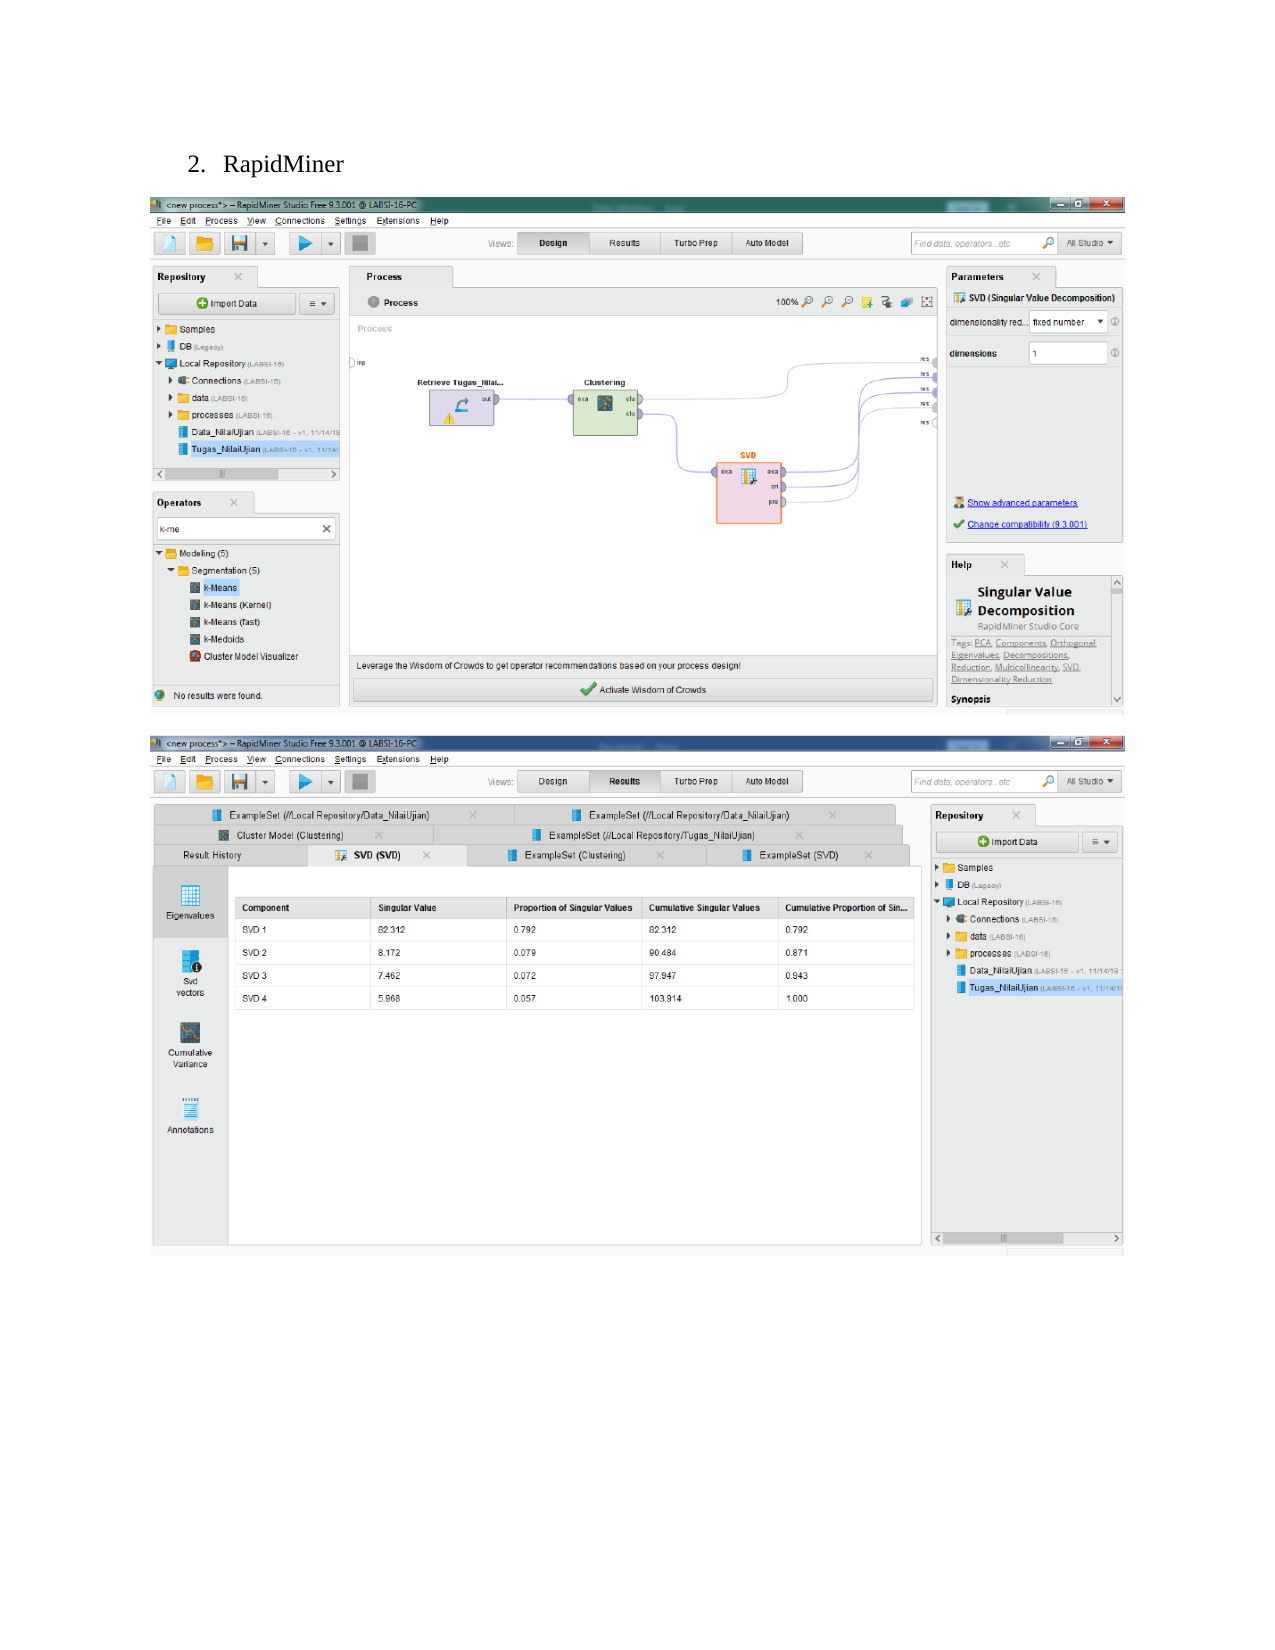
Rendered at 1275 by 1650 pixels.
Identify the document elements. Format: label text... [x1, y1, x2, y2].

picture [150, 197, 1125, 1256]
text 2. RapidMiner [187, 149, 1125, 178]
